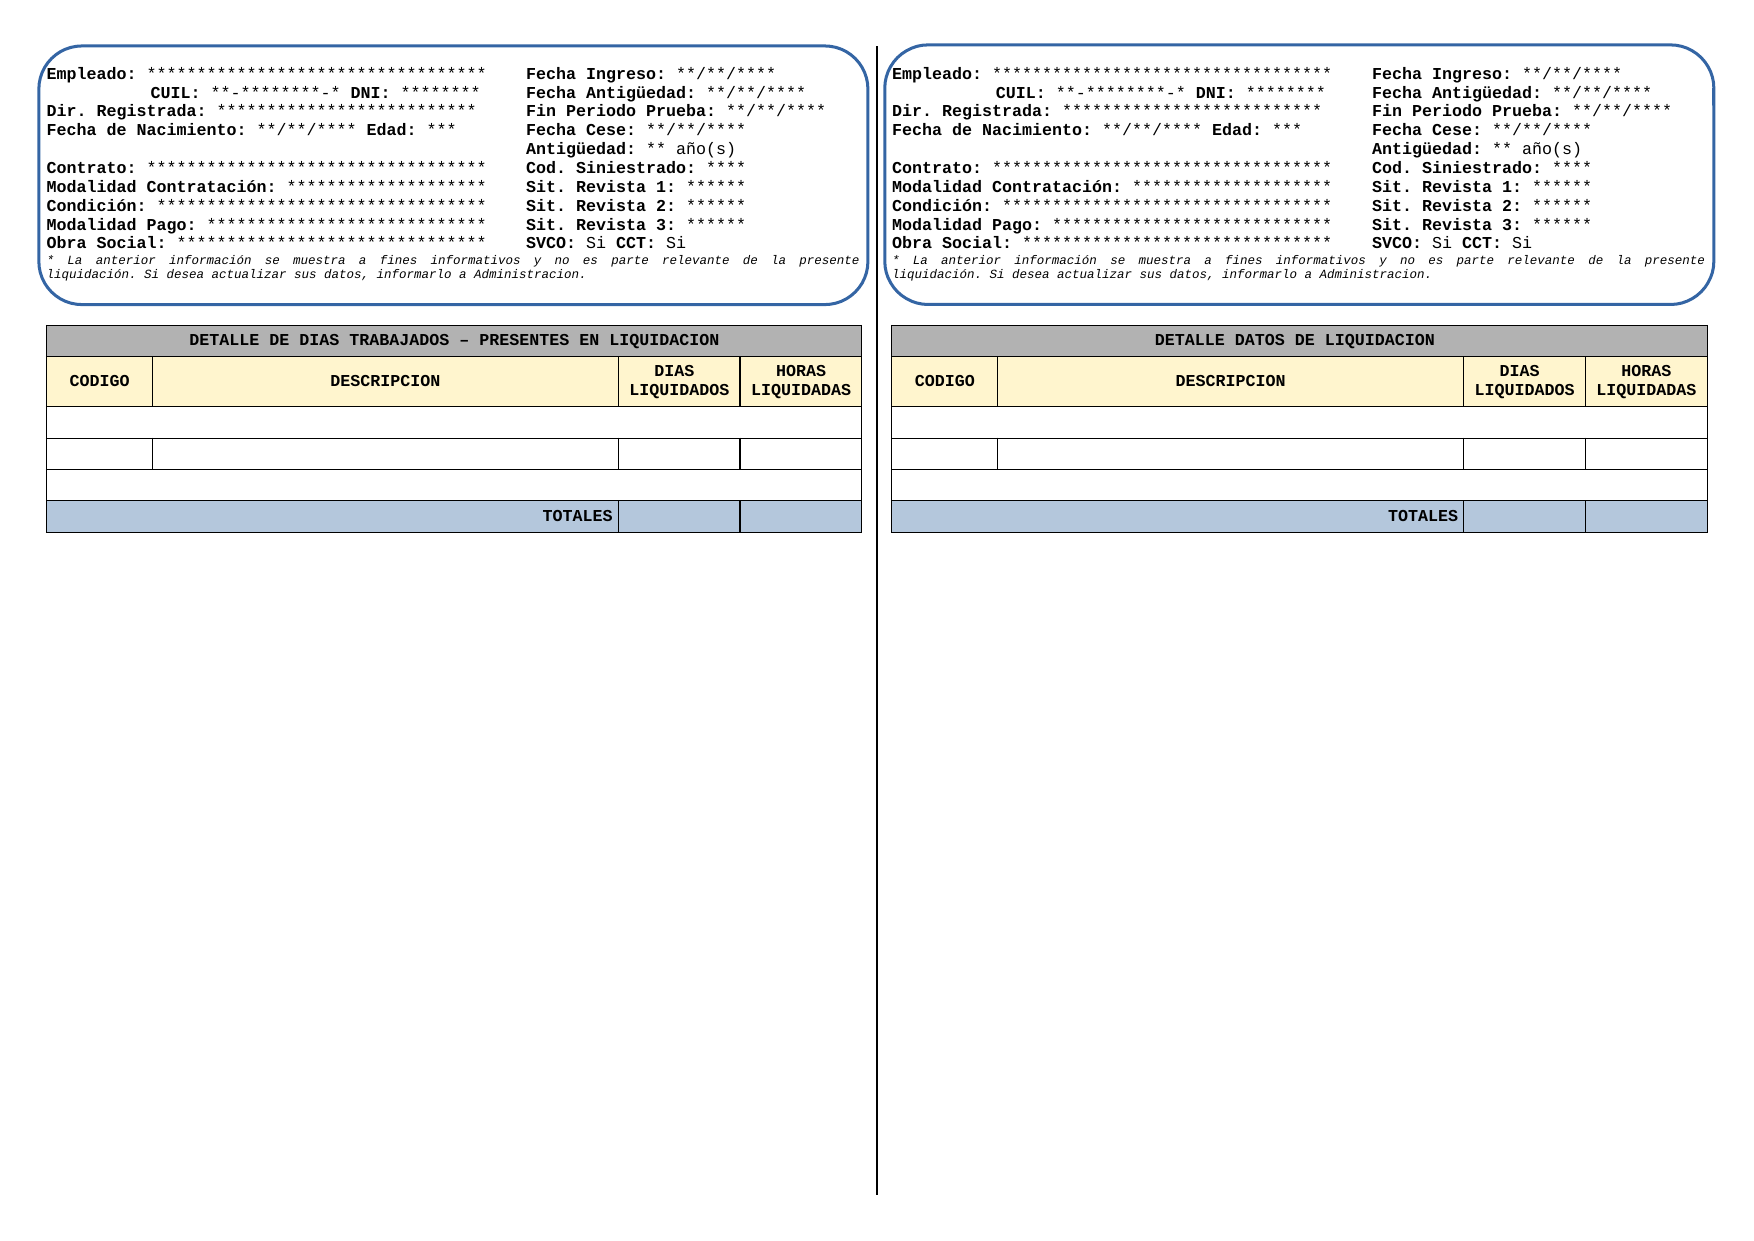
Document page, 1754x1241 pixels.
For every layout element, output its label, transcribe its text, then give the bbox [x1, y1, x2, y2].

table_cell [153, 439, 618, 469]
text Fecha Ingreso: **/**/**** [526, 65, 862, 84]
text SVCO: Si CCT: Si [526, 235, 862, 254]
text Obra Social: ******************************* [46, 235, 496, 254]
text Fecha Antigüedad: **/**/**** [526, 84, 862, 103]
table_cell [1464, 501, 1585, 532]
text Modalidad Pago: **************************** Obra Social: ******************************* [892, 216, 1342, 254]
table_cell [619, 439, 739, 469]
text Fin Periodo Prueba: **/**/**** [526, 103, 862, 122]
table_cell [1586, 501, 1707, 532]
table_cell TOTALES [47, 501, 618, 532]
table_cell [741, 439, 861, 469]
text Condición: ********************************* [46, 197, 496, 216]
table_header DETALLE DATOS DE LIQUIDACION [892, 326, 1707, 356]
text Empleado: ********************************** [46, 65, 496, 84]
table_cell [892, 470, 1707, 500]
table_cell HORAS LIQUIDADAS [1586, 357, 1707, 406]
table_cell [47, 439, 152, 469]
table_cell CODIGO [47, 357, 152, 406]
table_header DETALLE DE DIAS TRABAJADOS – PRESENTES EN LIQUIDACION [47, 326, 861, 356]
table_cell [892, 407, 1707, 438]
table_cell CODIGO [892, 357, 997, 406]
text SVCO: Si CCT: Si [1372, 235, 1707, 254]
text Contrato: ********************************** Modalidad Contratación: ******************** [46, 141, 496, 197]
text Fecha Ingreso: **/**/**** Fecha Antigüedad: **/**/**** [1372, 65, 1707, 103]
table_cell [47, 407, 861, 438]
text Fin Periodo Prueba: **/**/**** [1372, 103, 1707, 122]
table_cell [741, 501, 861, 532]
table_cell DIAS LIQUIDADOS [619, 357, 739, 406]
text CUIL: **-********-* DNI: ******** Dir. Registrada: ************************** Fecha de Nacimiento: **/**/**** Edad: *** Contrato: ********************************** Modalidad Contratación: ******************** Condición: ********************************* [892, 84, 1342, 216]
text Antigüedad: ** año(s) Cod. Siniestrado: **** [526, 141, 862, 178]
text Sit. Revista 1: ****** Sit. Revista 2: ****** Sit. Revista 3: ****** [1372, 178, 1707, 235]
table_cell [1586, 439, 1707, 469]
text Fecha Cese: **/**/**** [526, 122, 862, 141]
text CUIL: **-********-* DNI: ******** Dir. Registrada: ************************** Fecha de Nacimiento: **/**/**** Edad: *** [46, 84, 496, 141]
table_cell [998, 439, 1463, 469]
text Sit. Revista 1: ****** Sit. Revista 2: ****** Sit. Revista 3: ****** [526, 178, 862, 235]
text * La anterior información se muestra a fines informativos y no es parte relevante de la presente liquidación. Si desea actualizar sus datos, informarlo a Administracion. [46, 254, 862, 282]
table_cell [1464, 439, 1585, 469]
table_cell [619, 501, 739, 532]
table_cell DIAS LIQUIDADOS [1464, 357, 1585, 406]
table_cell [892, 439, 997, 469]
table_cell DESCRIPCION [998, 357, 1463, 406]
text Modalidad Pago: **************************** [46, 216, 496, 235]
text * La anterior información se muestra a fines informativos y no es parte relevante de la presente liquidación. Si desea actualizar sus datos, informarlo a Administracion. [892, 254, 1707, 282]
table_cell [47, 470, 861, 500]
text Fecha Cese: **/**/**** [1372, 122, 1707, 141]
table_cell TOTALES [892, 501, 1463, 532]
text Empleado: ********************************** [892, 65, 1342, 84]
table_cell DESCRIPCION [153, 357, 618, 406]
text Antigüedad: ** año(s) Cod. Siniestrado: **** [1372, 141, 1707, 178]
table_cell HORAS LIQUIDADAS [741, 357, 861, 406]
